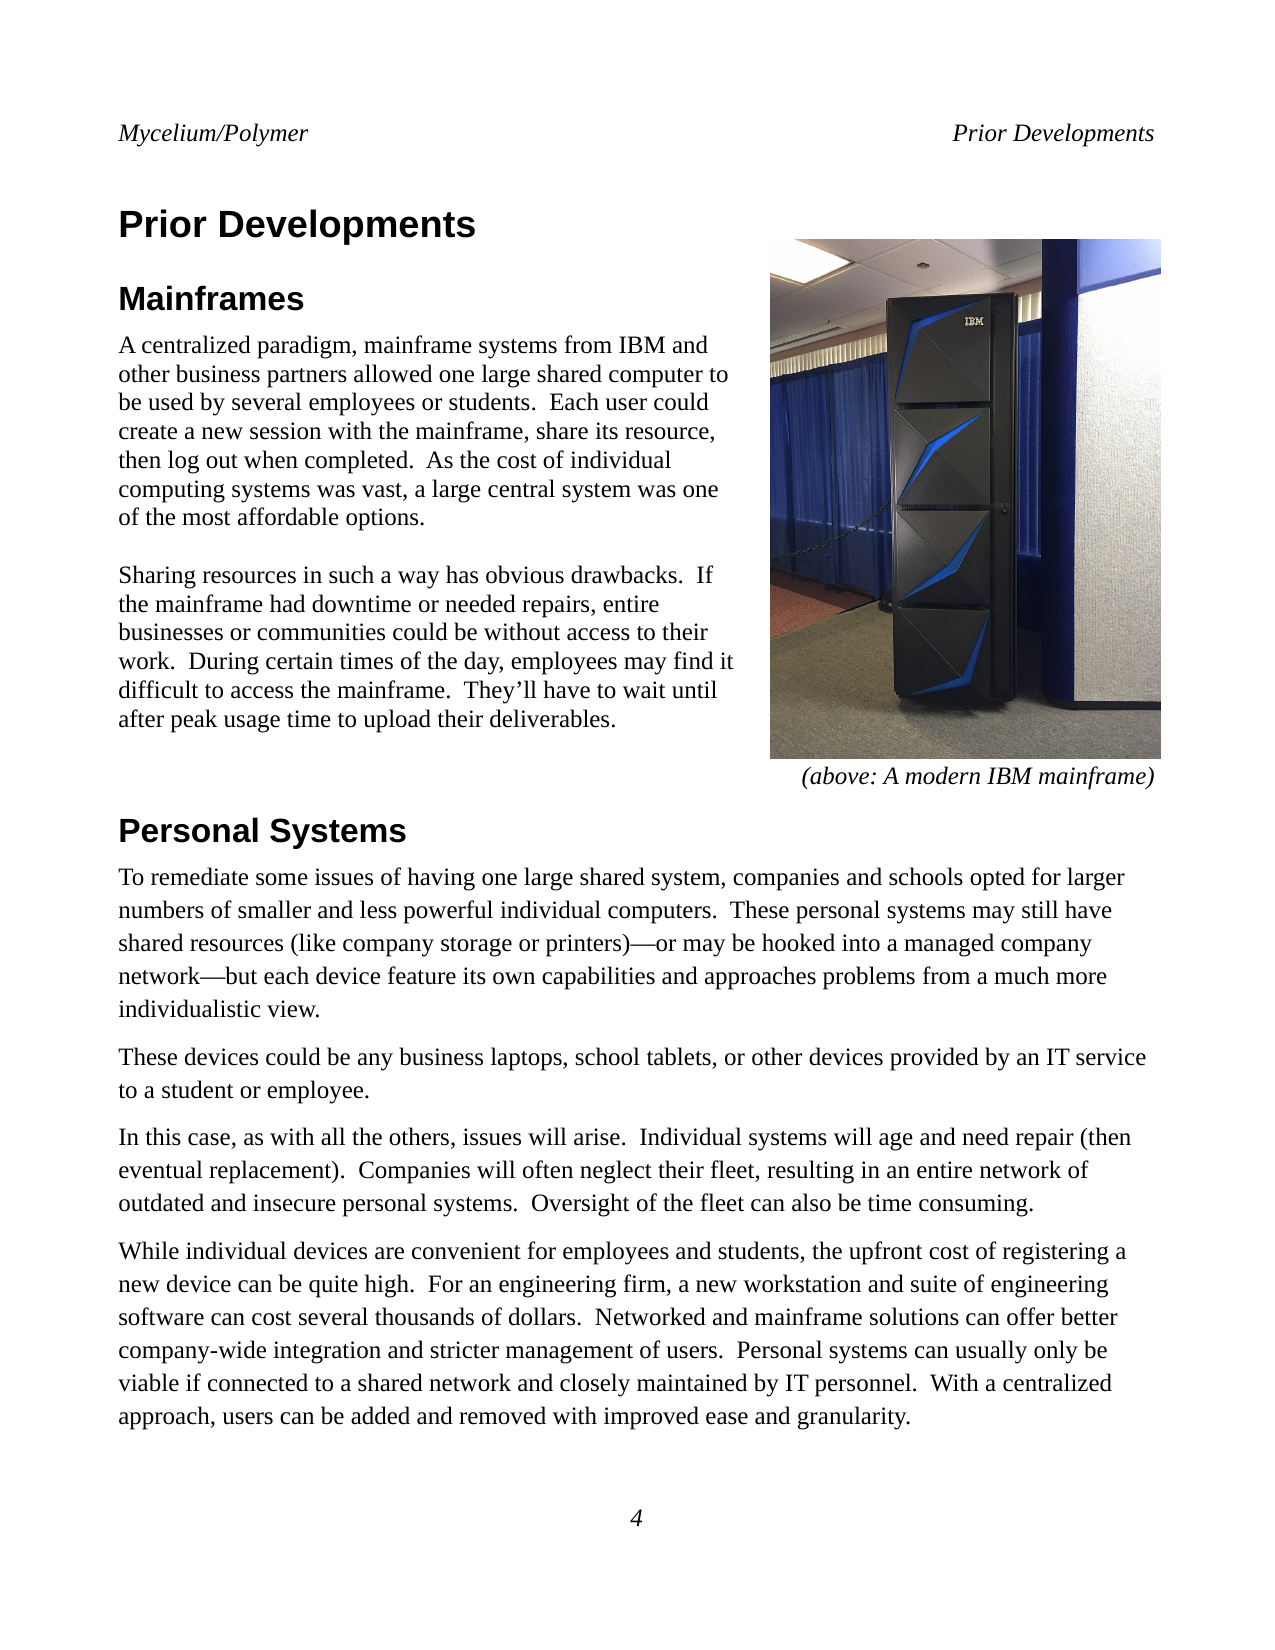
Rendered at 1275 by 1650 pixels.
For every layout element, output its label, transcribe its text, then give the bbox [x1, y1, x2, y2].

picture [792, 239, 1160, 756]
subtitle Personal Systems [118, 811, 1157, 849]
text A centralized paradigm, mainframe systems from IBM and other business partners allowed one large shared computer to be used by several employees or students. Each user could create a new session with the mainframe, share its resource, then log out when completed. As the cost of individual computing systems was vast, a large central system was one of the most affordable options. [118, 330, 792, 531]
text To remediate some issues of having one large shared system, companies and schools opted for larger numbers of smaller and less powerful individual computers. These personal systems may still have shared resources (like company storage or printers)—or may be hooked into a managed company network—but each device feature its own capabilities and approaches problems from a much more individualistic view. [118, 862, 1157, 1023]
text While individual devices are convenient for employees and students, the upfront cost of registering a new device can be quite high. For an engineering firm, a new workstation and suite of engineering software can cost several thousands of dollars. Networked and mainframe solutions can offer better company-wide integration and stricter management of users. Personal systems can usually only be viable if connected to a shared network and closely maintained by IT personnel. With a centralized approach, users can be added and removed with improved ease and granularity. [118, 1236, 1157, 1430]
text In this case, as with all the others, issues will arise. Individual systems will age and need repair (then eventual replacement). Companies will often neglect their fleet, resulting in an entire network of outdated and insecure personal systems. Oversight of the fleet can also be time consuming. [118, 1122, 1157, 1217]
text (above: A modern IBM mainframe) [118, 761, 1157, 790]
text Sharing resources in such a way has obvious drawbacks. If the mainframe had downtime or needed repairs, entire businesses or communities could be without access to their work. During certain times of the day, employees may find it difficult to access the mainframe. They’ll have to wait until after peak usage time to upload their deliverables. [118, 560, 792, 732]
subtitle Prior Developments [118, 202, 1157, 246]
subtitle Mainframes [118, 279, 792, 317]
text These devices could be any business laptops, school tablets, or other devices provided by an IT service to a student or employee. [118, 1042, 1157, 1103]
